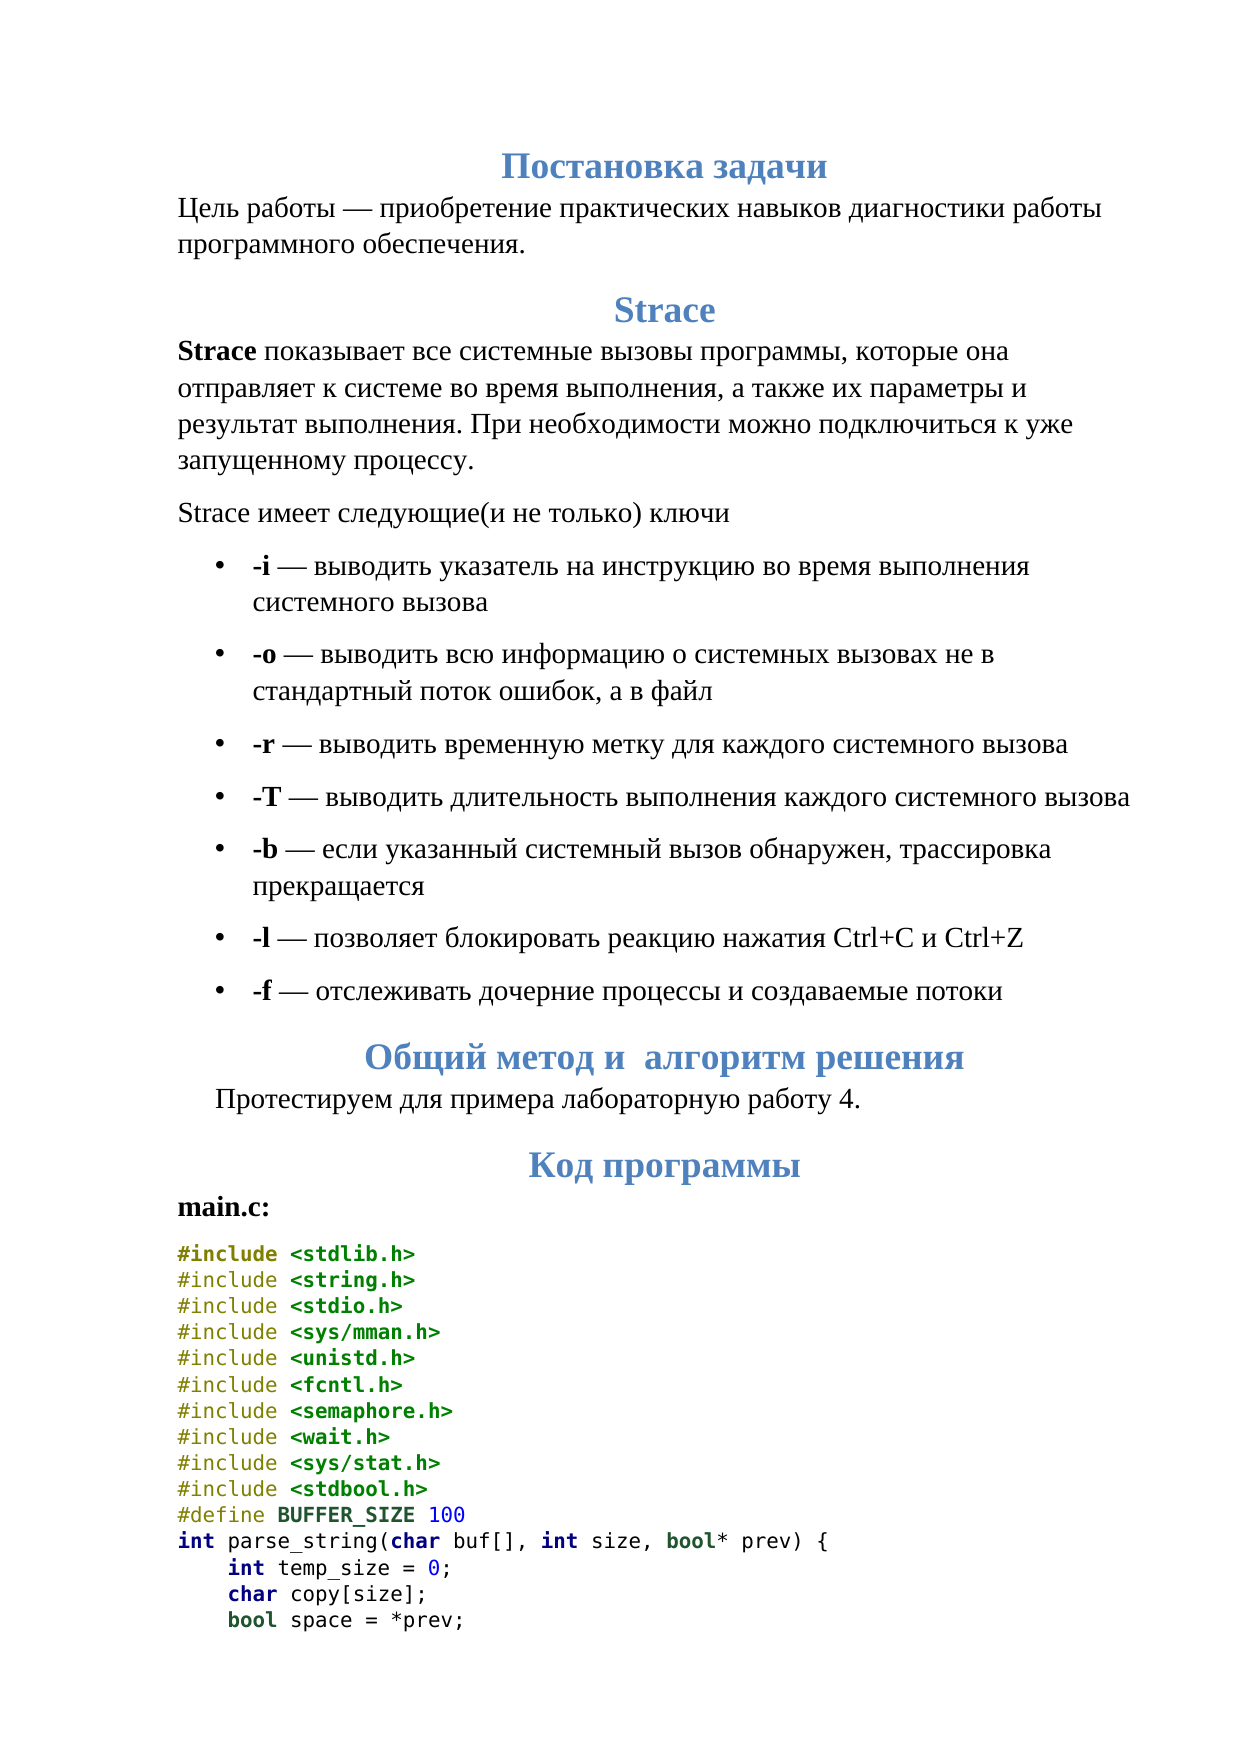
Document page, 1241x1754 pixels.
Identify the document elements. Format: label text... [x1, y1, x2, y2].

text #include <stdio.h> [177, 1294, 1152, 1318]
list Протестируем для примера лабораторную работу 4. [177, 1081, 1152, 1115]
text bool space = *prev; [177, 1608, 1152, 1632]
text #include <semaphore.h> [177, 1399, 1152, 1423]
list -o — выводить всю информацию о системных вызовах не в стандартный поток ошибок, а в файл [215, 637, 1152, 706]
text #include <string.h> [177, 1268, 1152, 1292]
list -l — позволяет блокировать реакцию нажатия Ctrl+C и Ctrl+Z [215, 921, 1152, 954]
text Strace имеет следующие(и не только) ключи [177, 495, 1152, 528]
list -r — выводить временную метку для каждого системного вызова [215, 726, 1152, 759]
text char copy[size]; [177, 1582, 1152, 1606]
list -T — выводить длительность выполнения каждого системного вызова [215, 779, 1152, 812]
text int parse_string(char buf[], int size, bool* prev) { [177, 1529, 1152, 1554]
list -f — отслеживать дочерние процессы и создаваемые потоки [215, 973, 1152, 1007]
text Цель работы — приобретение практических навыков диагностики работы программного обеспечения. [177, 190, 1152, 259]
subtitle Код программы [177, 1142, 1152, 1186]
text #include <unistd.h> [177, 1346, 1152, 1371]
text int temp_size = 0; [177, 1556, 1152, 1580]
text #include <sys/stat.h> [177, 1451, 1152, 1475]
text Strace показывает все системные вызовы программы, которые она отправляет к системе во время выполнения, а также их параметры и результат выполнения. При необходимости можно подключиться к уже запущенному процессу. [177, 333, 1152, 476]
text #include <sys/mman.h> [177, 1320, 1152, 1344]
text #include <stdlib.h> [177, 1242, 1152, 1266]
text #include <fcntl.h> [177, 1373, 1152, 1397]
text main.c: [177, 1189, 1152, 1223]
subtitle Strace [177, 287, 1152, 330]
text #define BUFFER_SIZE 100 [177, 1503, 1152, 1528]
subtitle Постановка задачи [177, 143, 1152, 186]
subtitle Общий метод и алгоритм решения [177, 1035, 1152, 1078]
text #include <wait.h> [177, 1425, 1152, 1449]
list -b — если указанный системный вызов обнаружен, трассировка прекращается [215, 832, 1152, 901]
text #include <stdbool.h> [177, 1477, 1152, 1501]
list -i — выводить указатель на инструкцию во время выполнения системного вызова [215, 548, 1152, 617]
